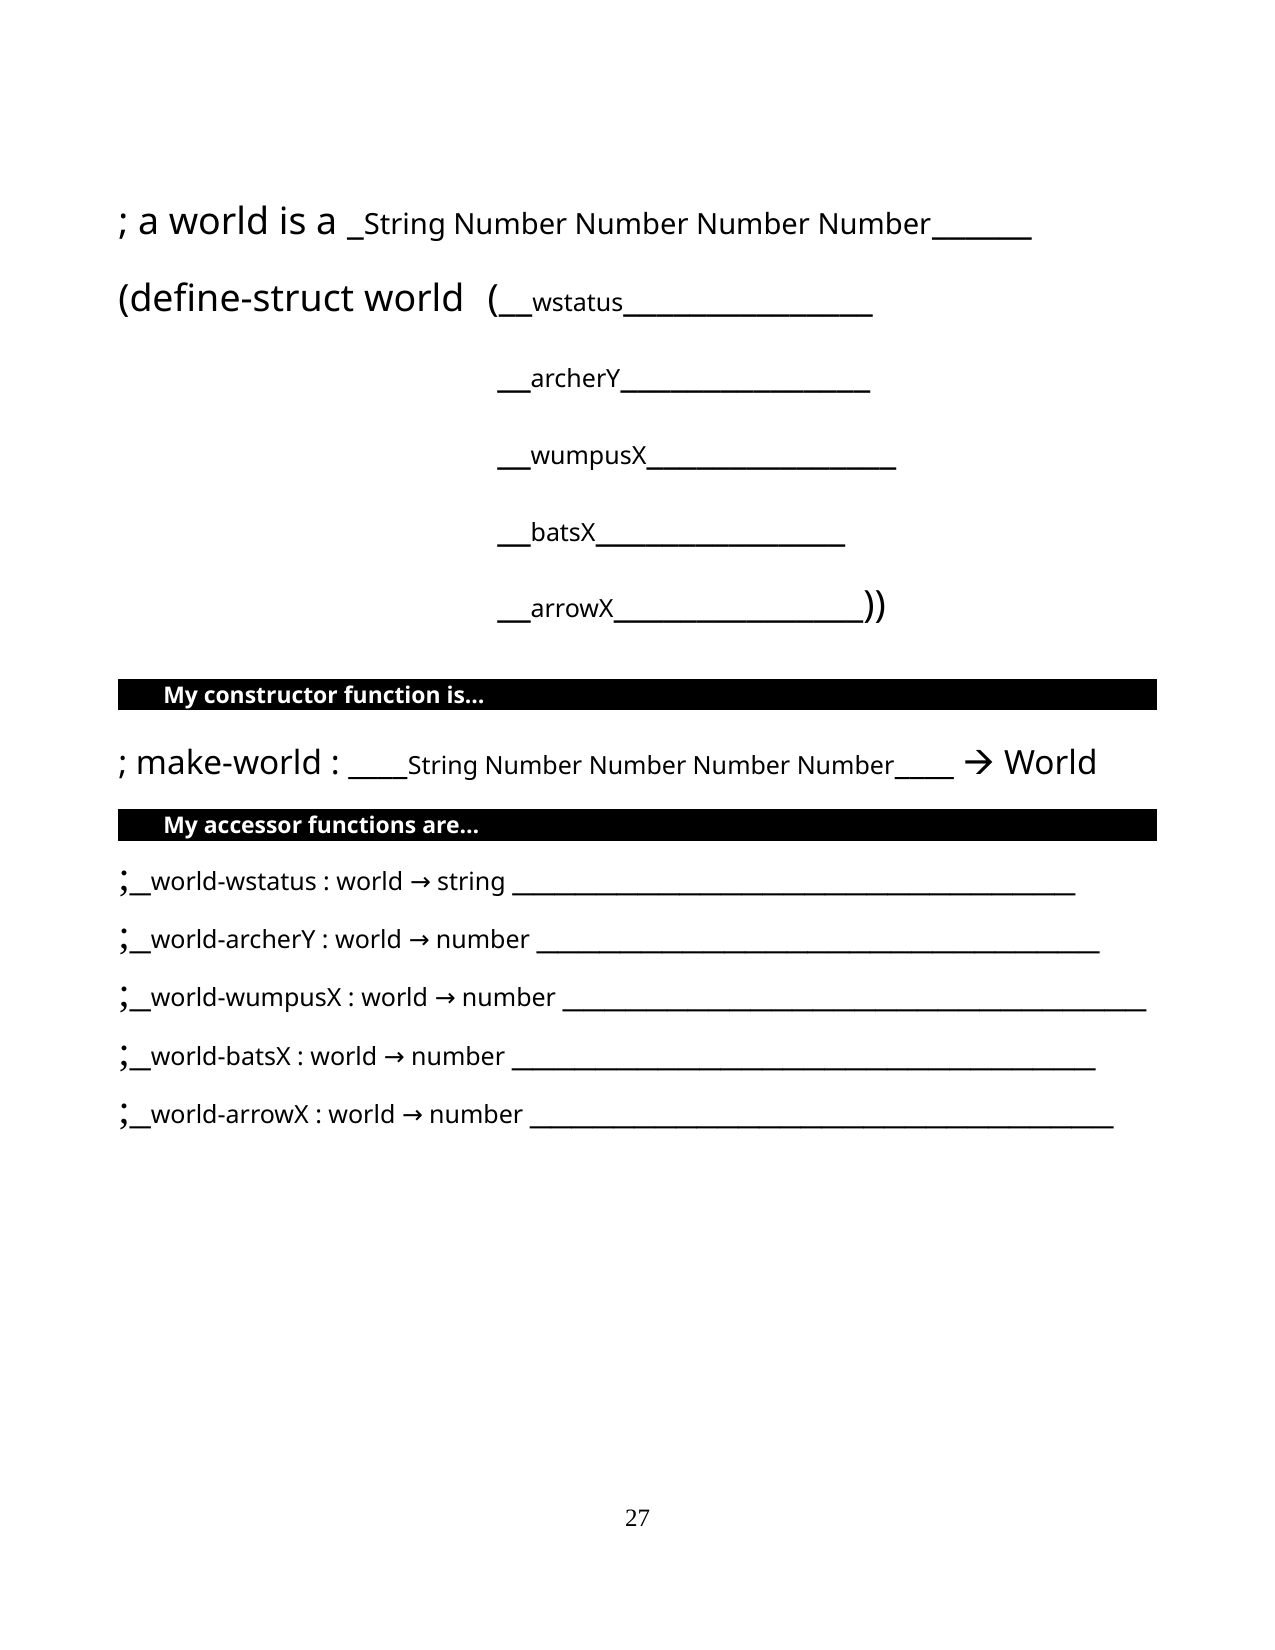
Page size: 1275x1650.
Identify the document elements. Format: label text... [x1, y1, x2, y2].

text __archerY_______________ [118, 348, 1157, 399]
text __arrowX_______________)) [118, 577, 1157, 628]
text ;_world-arrowX : world → number ____________________________ [118, 1084, 1157, 1132]
text __batsX_______________ [118, 501, 1157, 552]
text (define-struct world (__wstatus_______________ [118, 271, 1157, 322]
text ; a world is a _String Number Number Number Number______ [118, 195, 1157, 246]
text ;_world-archerY : world → number ___________________________ [118, 909, 1157, 957]
text ;_world-batsX : world → number ____________________________ [118, 1026, 1157, 1074]
subtitle My constructor function is… [118, 679, 1157, 710]
text __wumpusX_______________ [118, 424, 1157, 475]
subtitle My accessor functions are… [118, 809, 1157, 841]
text ;_world-wstatus : world → string ___________________________ [118, 851, 1157, 899]
text ; make-world : ____String Number Number Number Number____  World [118, 739, 1157, 784]
text ;_world-wumpusX : world → number ____________________________ [118, 968, 1157, 1016]
